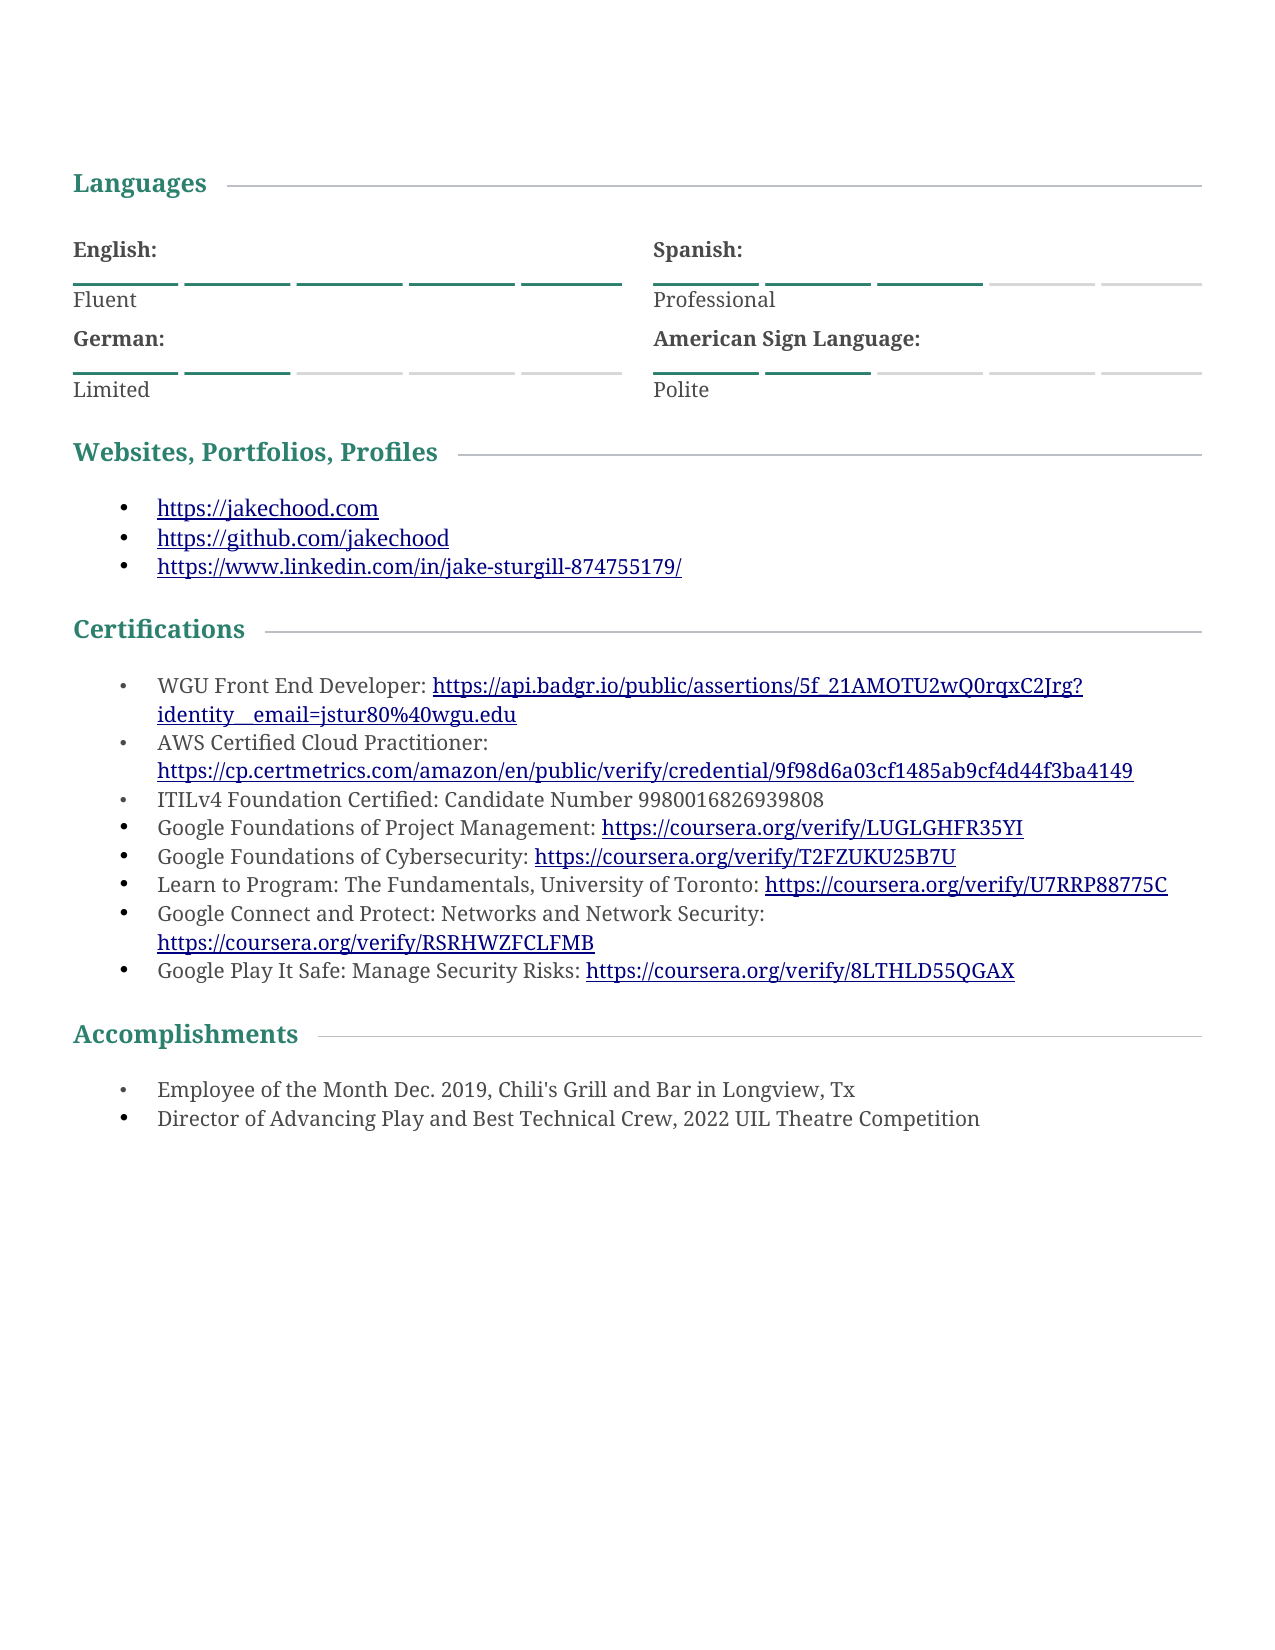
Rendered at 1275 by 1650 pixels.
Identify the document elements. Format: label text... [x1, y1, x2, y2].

subtitle Certifications [73, 612, 1202, 671]
subtitle Websites, Portfolios, Profiles [73, 434, 1202, 493]
subtitle Accomplishments [73, 1016, 1202, 1075]
list https://jakechood.com [119, 493, 1202, 523]
table_cell [73, 52, 477, 106]
table_cell Polite [653, 375, 1202, 403]
list Employee of the Month Dec. 2019, Chili's Grill and Bar in Longview, Tx [119, 1075, 1202, 1104]
table_header Fluent [73, 286, 622, 314]
table_header English: [73, 225, 622, 283]
list WGU Front End Developer: https://api.badgr.io/public/assertions/5f_21AMOTU2wQ0rqxC2Jrg?identity__email=jstur80%40wgu.edu [119, 671, 1202, 728]
table_header [622, 225, 653, 314]
list Google Foundations of Cybersecurity: https://coursera.org/verify/T2FZUKU25B7U [119, 842, 1202, 870]
table_cell [477, 52, 1202, 106]
list https://github.com/jakechood [119, 523, 1202, 552]
table_cell [622, 314, 653, 403]
list Learn to Program: The Fundamentals, University of Toronto: https://coursera.org/verify/U7RRP88775C [119, 870, 1202, 899]
list ITILv4 Foundation Certified: Candidate Number 9980016826939808 [119, 785, 1202, 813]
list Google Foundations of Project Management: https://coursera.org/verify/LUGLGHFR35YI [119, 813, 1202, 842]
table_header Professional [653, 286, 1202, 314]
table_cell American Sign Language: [653, 314, 1202, 372]
list AWS Certified Cloud Practitioner: https://cp.certmetrics.com/amazon/en/public/verify/credential/9f98d6a03cf1485ab9cf4d44f3ba4149 [119, 728, 1202, 785]
list Director of Advancing Play and Best Technical Crew, 2022 UIL Theatre Competition [119, 1104, 1202, 1132]
list Google Play It Safe: Manage Security Risks: https://coursera.org/verify/8LTHLD55QGAX [119, 957, 1202, 985]
table_cell German: [73, 314, 622, 372]
list Google Connect and Protect: Networks and Network Security: https://coursera.org/verify/RSRHWZFCLFMB [119, 899, 1202, 957]
table_cell Limited [73, 375, 622, 403]
list https://www.linkedin.com/in/jake-sturgill-874755179/ [119, 552, 1202, 581]
table_header Spanish: [653, 225, 1202, 283]
subtitle Languages [73, 166, 1202, 225]
